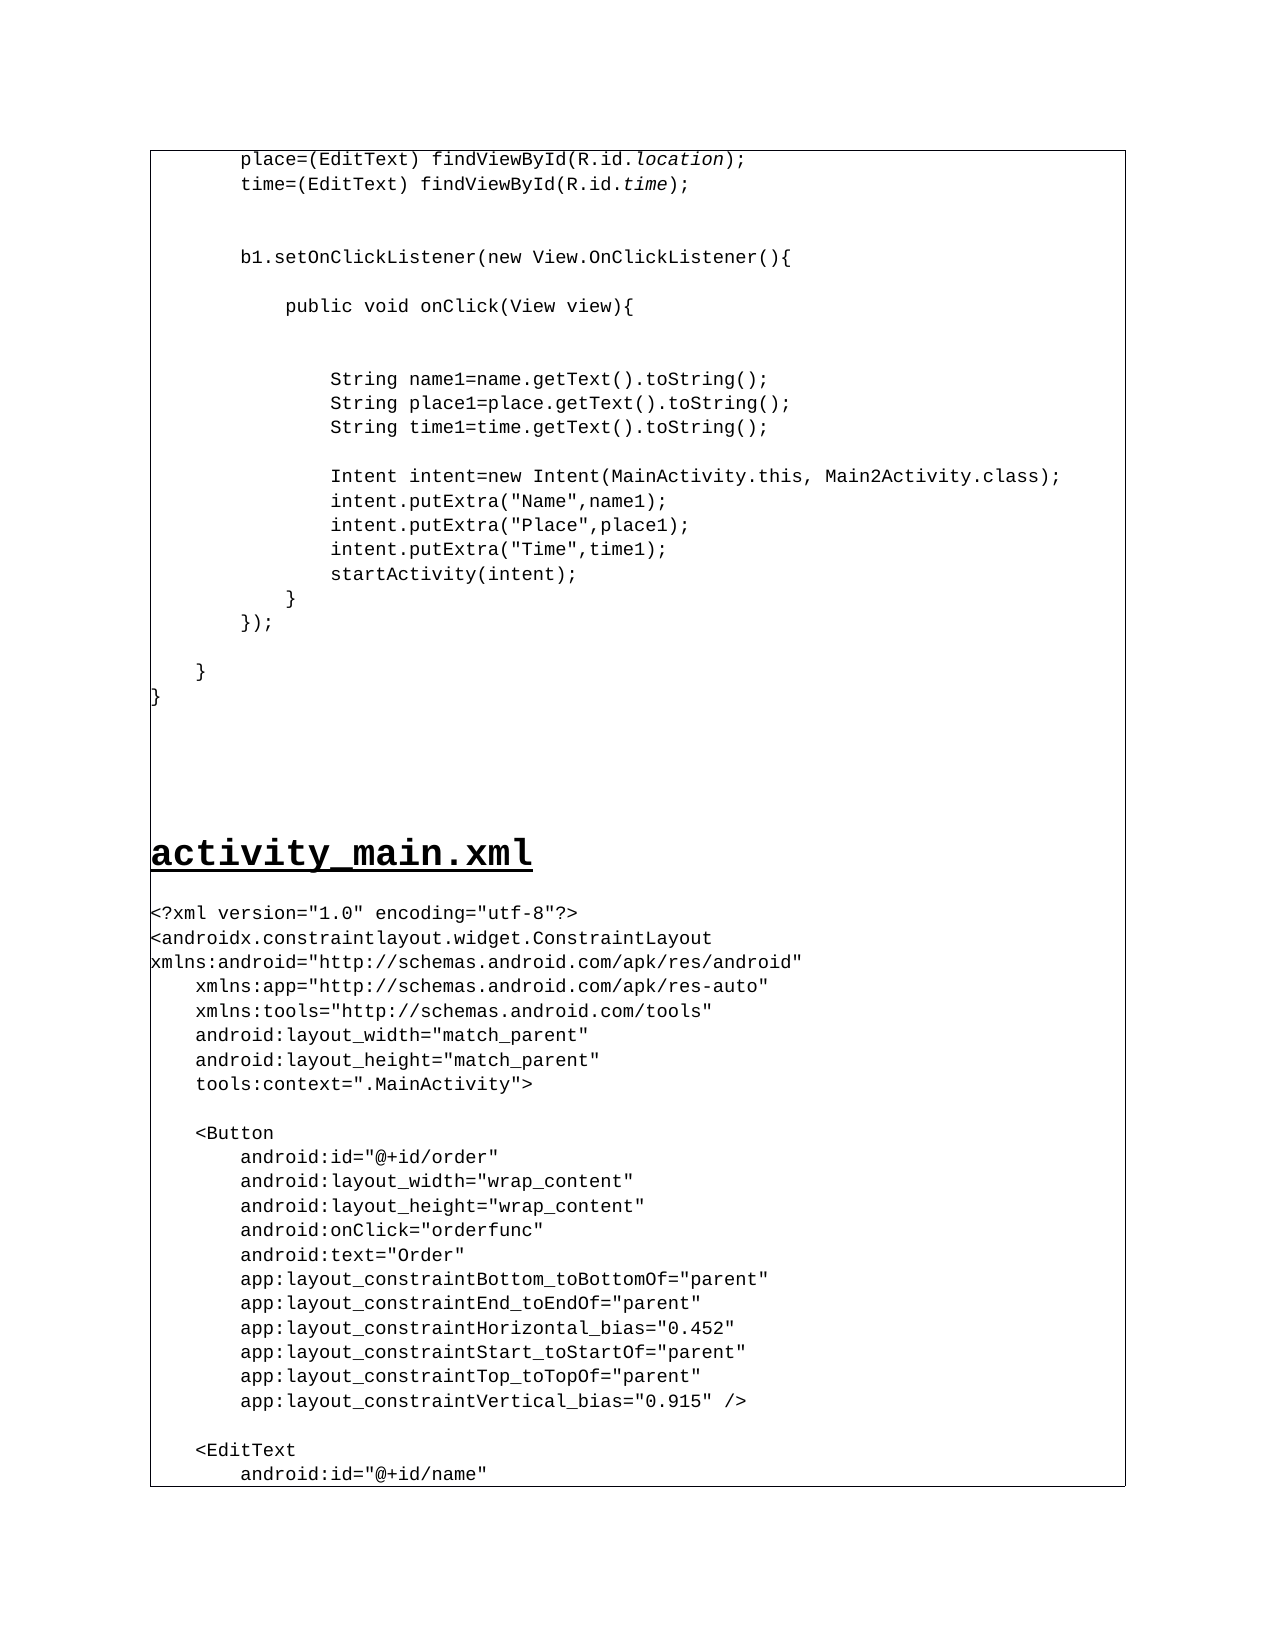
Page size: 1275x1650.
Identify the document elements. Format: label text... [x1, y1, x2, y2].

text activity_main.xml [151, 834, 1125, 877]
text <?xml version="1.0" encoding="utf-8"?> <androidx.constraintlayout.widget.ConstraintLayout xmlns:android="http://schemas.android.com/apk/res/android" xmlns:app="http://schemas.android.com/apk/res-auto" xmlns:tools="http://schemas.android.com/tools" android:layout_width="match_parent" android:layout_height="match_parent" tools:context=".MainActivity"> <Button android:id="@+id/order" android:layout_width="wrap_content" android:layout_height="wrap_content" android:onClick="orderfunc" android:text="Order" app:layout_constraintBottom_toBottomOf="parent" app:layout_constraintEnd_toEndOf="parent" app:layout_constraintHorizontal_bias="0.452" app:layout_constraintStart_toStartOf="parent" app:layout_constraintTop_toTopOf="parent" app:layout_constraintVertical_bias="0.915" /> <EditText android:id="@+id/name" [151, 904, 1125, 1486]
text place=(EditText) findViewById(R.id.location); time=(EditText) findViewById(R.id.time); b1.setOnClickListener(new View.OnClickListener(){ public void onClick(View view){ String name1=name.getText().toString(); String place1=place.getText().toString(); String time1=time.getText().toString(); Intent intent=new Intent(MainActivity.this, Main2Activity.class); intent.putExtra("Name",name1); intent.putExtra("Place",place1); intent.putExtra("Time",time1); startActivity(intent); } }); } } [151, 151, 1125, 740]
